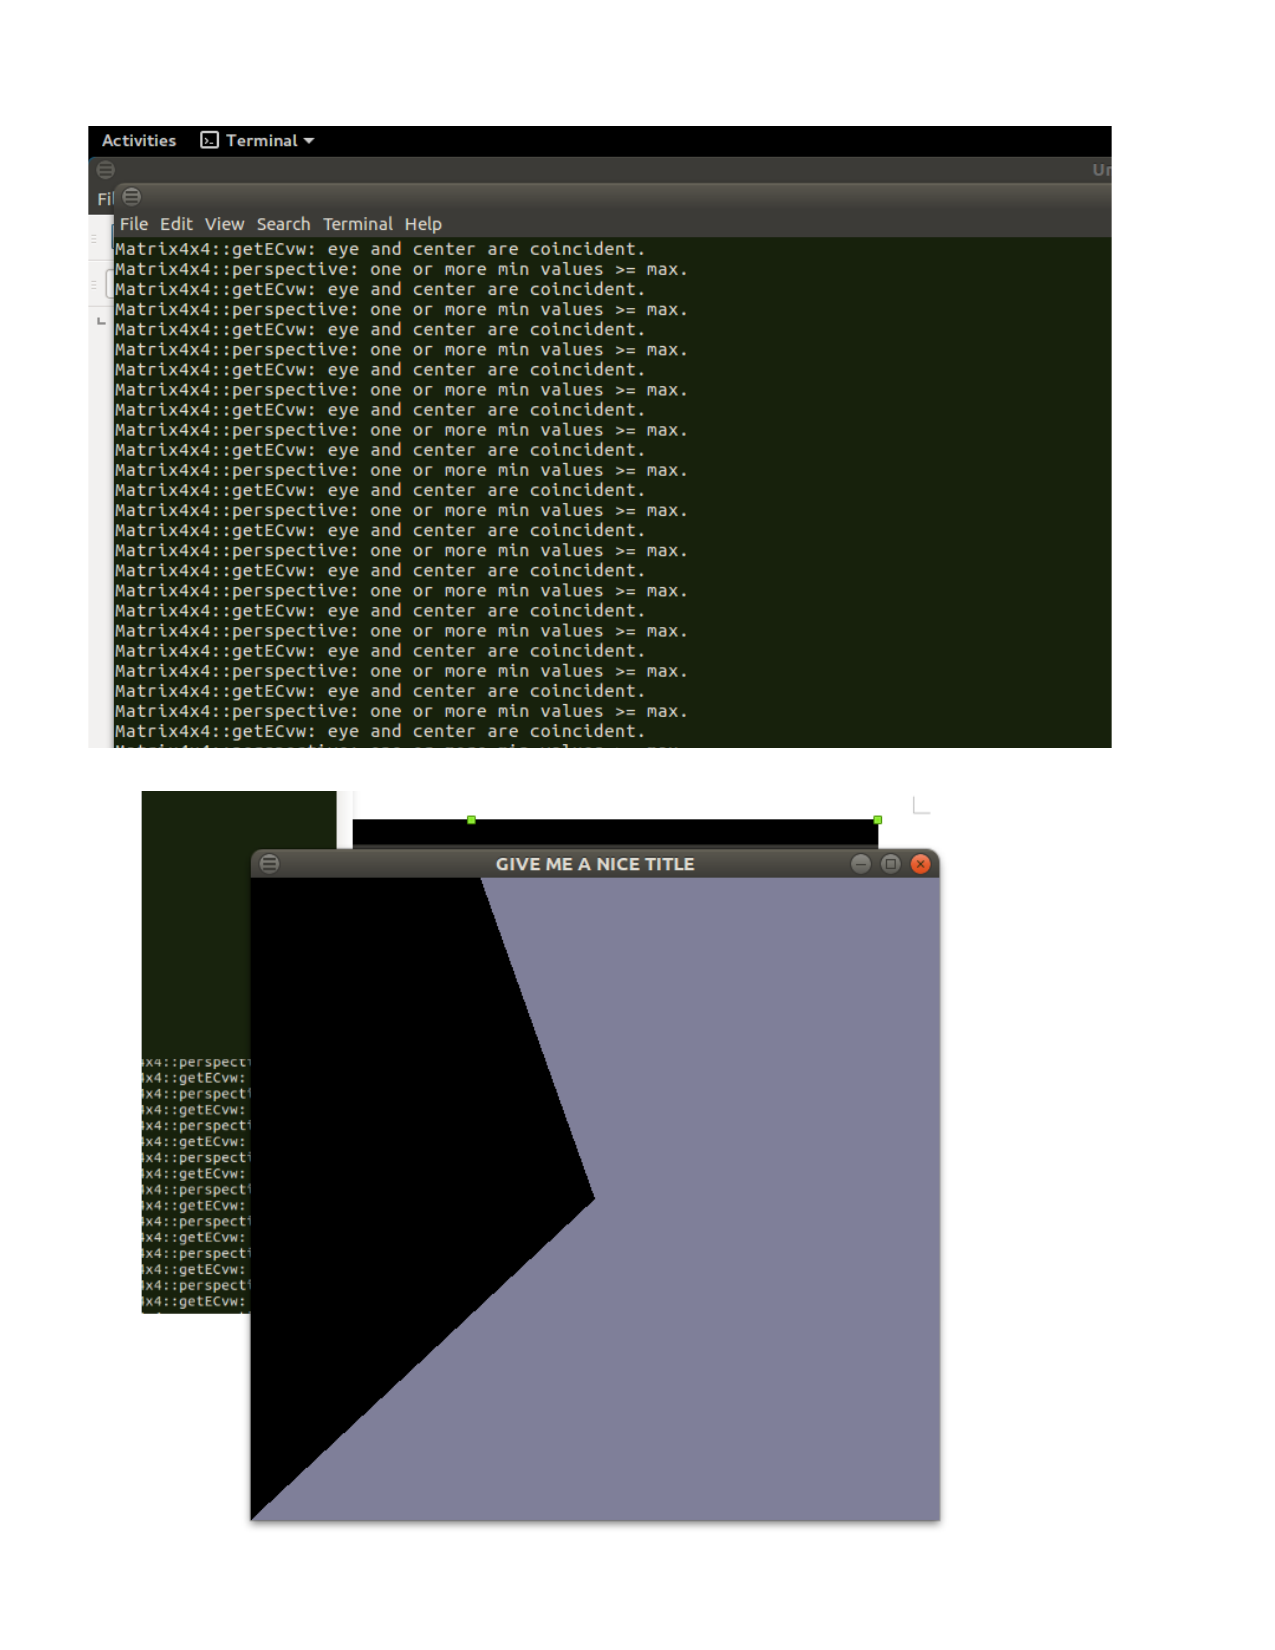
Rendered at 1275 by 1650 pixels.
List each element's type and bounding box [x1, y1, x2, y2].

picture [293, 791, 896, 1596]
